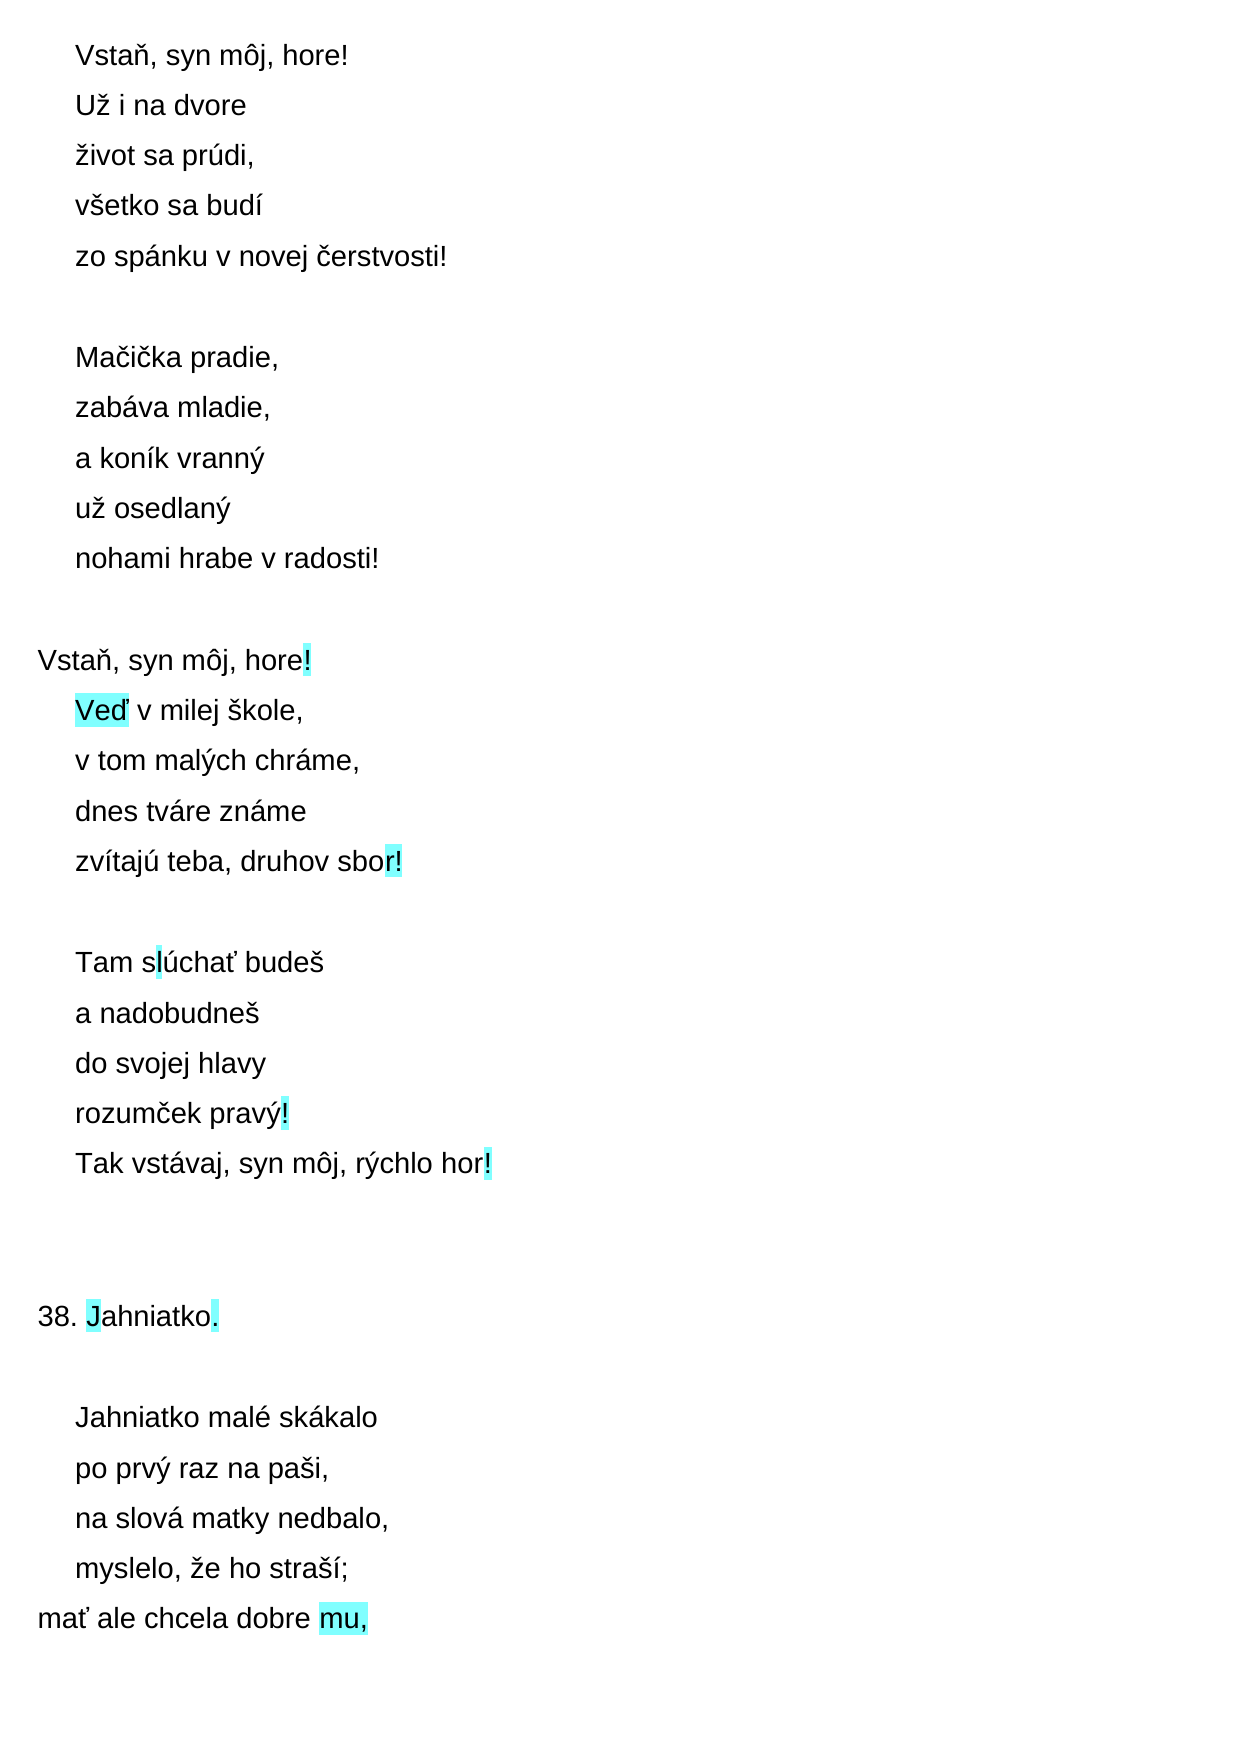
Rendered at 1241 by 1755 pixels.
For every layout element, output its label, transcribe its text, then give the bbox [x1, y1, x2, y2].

text 38. Jahniatko. [37, 1299, 1130, 1332]
text zabáva mladie, [37, 390, 1130, 424]
text už osedlaný [37, 491, 1130, 524]
text Jahniatko malé skákalo [37, 1400, 1130, 1434]
text Vstaň, syn môj, hore! [37, 643, 1130, 676]
text na slová matky nedbalo, [37, 1501, 1130, 1534]
text Už i na dvore [37, 88, 1130, 121]
text život sa prúdi, [37, 138, 1130, 172]
text rozumček pravý! [37, 1096, 1130, 1130]
text Mačička pradie, [37, 340, 1130, 374]
text v tom malých chráme, [37, 743, 1130, 777]
text Vstaň, syn môj, hore! [37, 37, 1130, 71]
text všetko sa budí [37, 188, 1130, 222]
text nohami hrabe v radosti! [37, 541, 1130, 575]
text a nadobudneš [37, 996, 1130, 1029]
text Veď v milej škole, [37, 693, 1130, 727]
text po prvý raz na paši, [37, 1451, 1130, 1484]
text mať ale chcela dobre mu, [37, 1602, 1130, 1635]
text myslelo, že ho straší; [37, 1551, 1130, 1585]
text zo spánku v novej čerstvosti! [37, 239, 1130, 272]
text Tak vstávaj, syn môj, rýchlo hor! [37, 1147, 1130, 1180]
text zvítajú teba, druhov sbor! [37, 844, 1130, 877]
text dnes tváre známe [37, 794, 1130, 827]
text do svojej hlavy [37, 1046, 1130, 1079]
text Tam slúchať budeš [37, 945, 1130, 979]
text a koník vranný [37, 441, 1130, 474]
